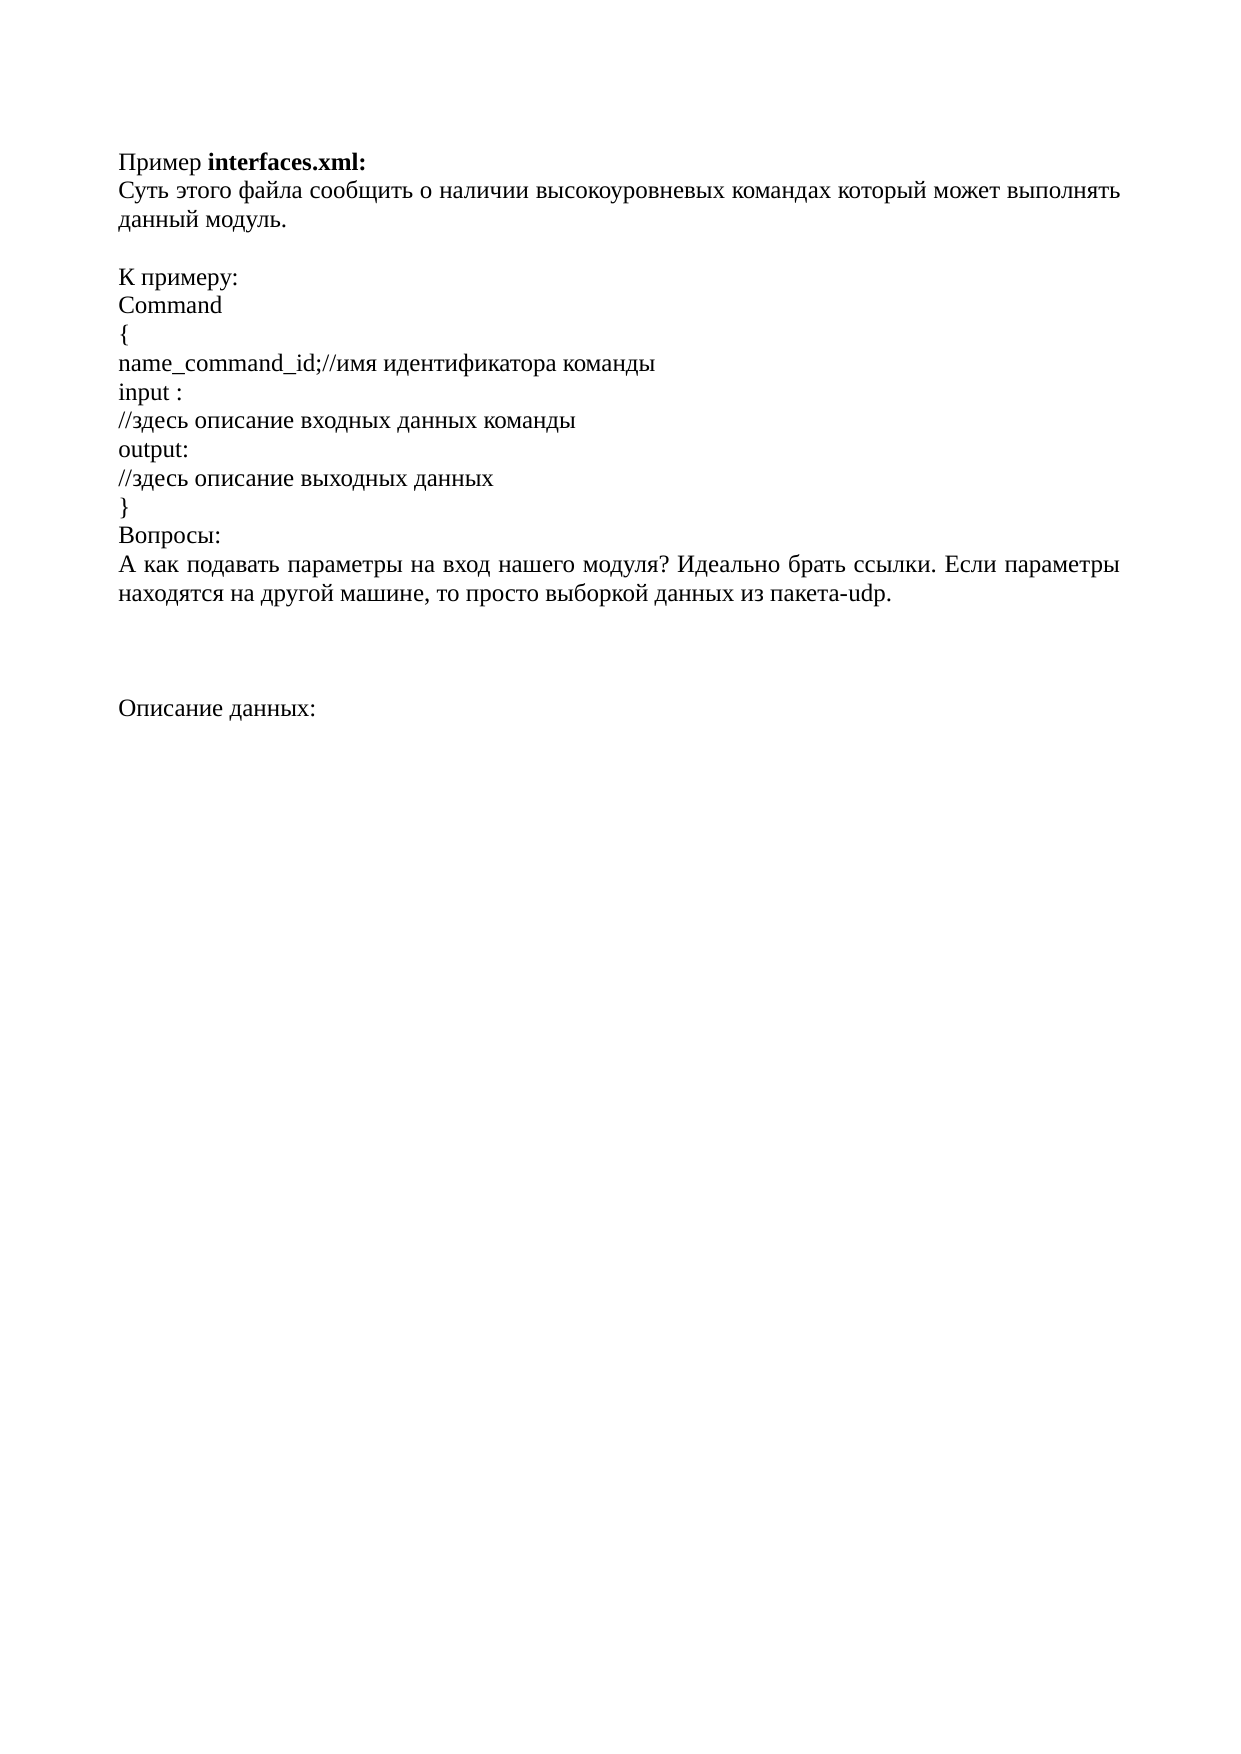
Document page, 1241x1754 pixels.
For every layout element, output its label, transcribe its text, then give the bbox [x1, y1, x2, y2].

text Вопросы: [118, 521, 1122, 549]
text Описание данных: [118, 693, 1122, 722]
text //здесь описание выходных данных [118, 463, 1122, 492]
text { [118, 319, 1122, 348]
text Пример interfaces.xml: [118, 147, 1122, 176]
text А как подавать параметры на вход нашего модуля? Идеально брать ссылки. Если параметры находятся на другой машине, то просто выборкой данных из пакета-udp. [118, 549, 1122, 607]
text } [118, 492, 1122, 521]
text //здесь описание входных данных команды [118, 406, 1122, 434]
text output: [118, 434, 1122, 463]
text К примеру: [118, 262, 1122, 291]
text name_command_id;//имя идентификатора команды [118, 348, 1122, 377]
text Command [118, 291, 1122, 319]
text Суть этого файла сообщить о наличии высокоуровневых командах который может выполнять данный модуль. [118, 176, 1122, 233]
text input : [118, 377, 1122, 406]
